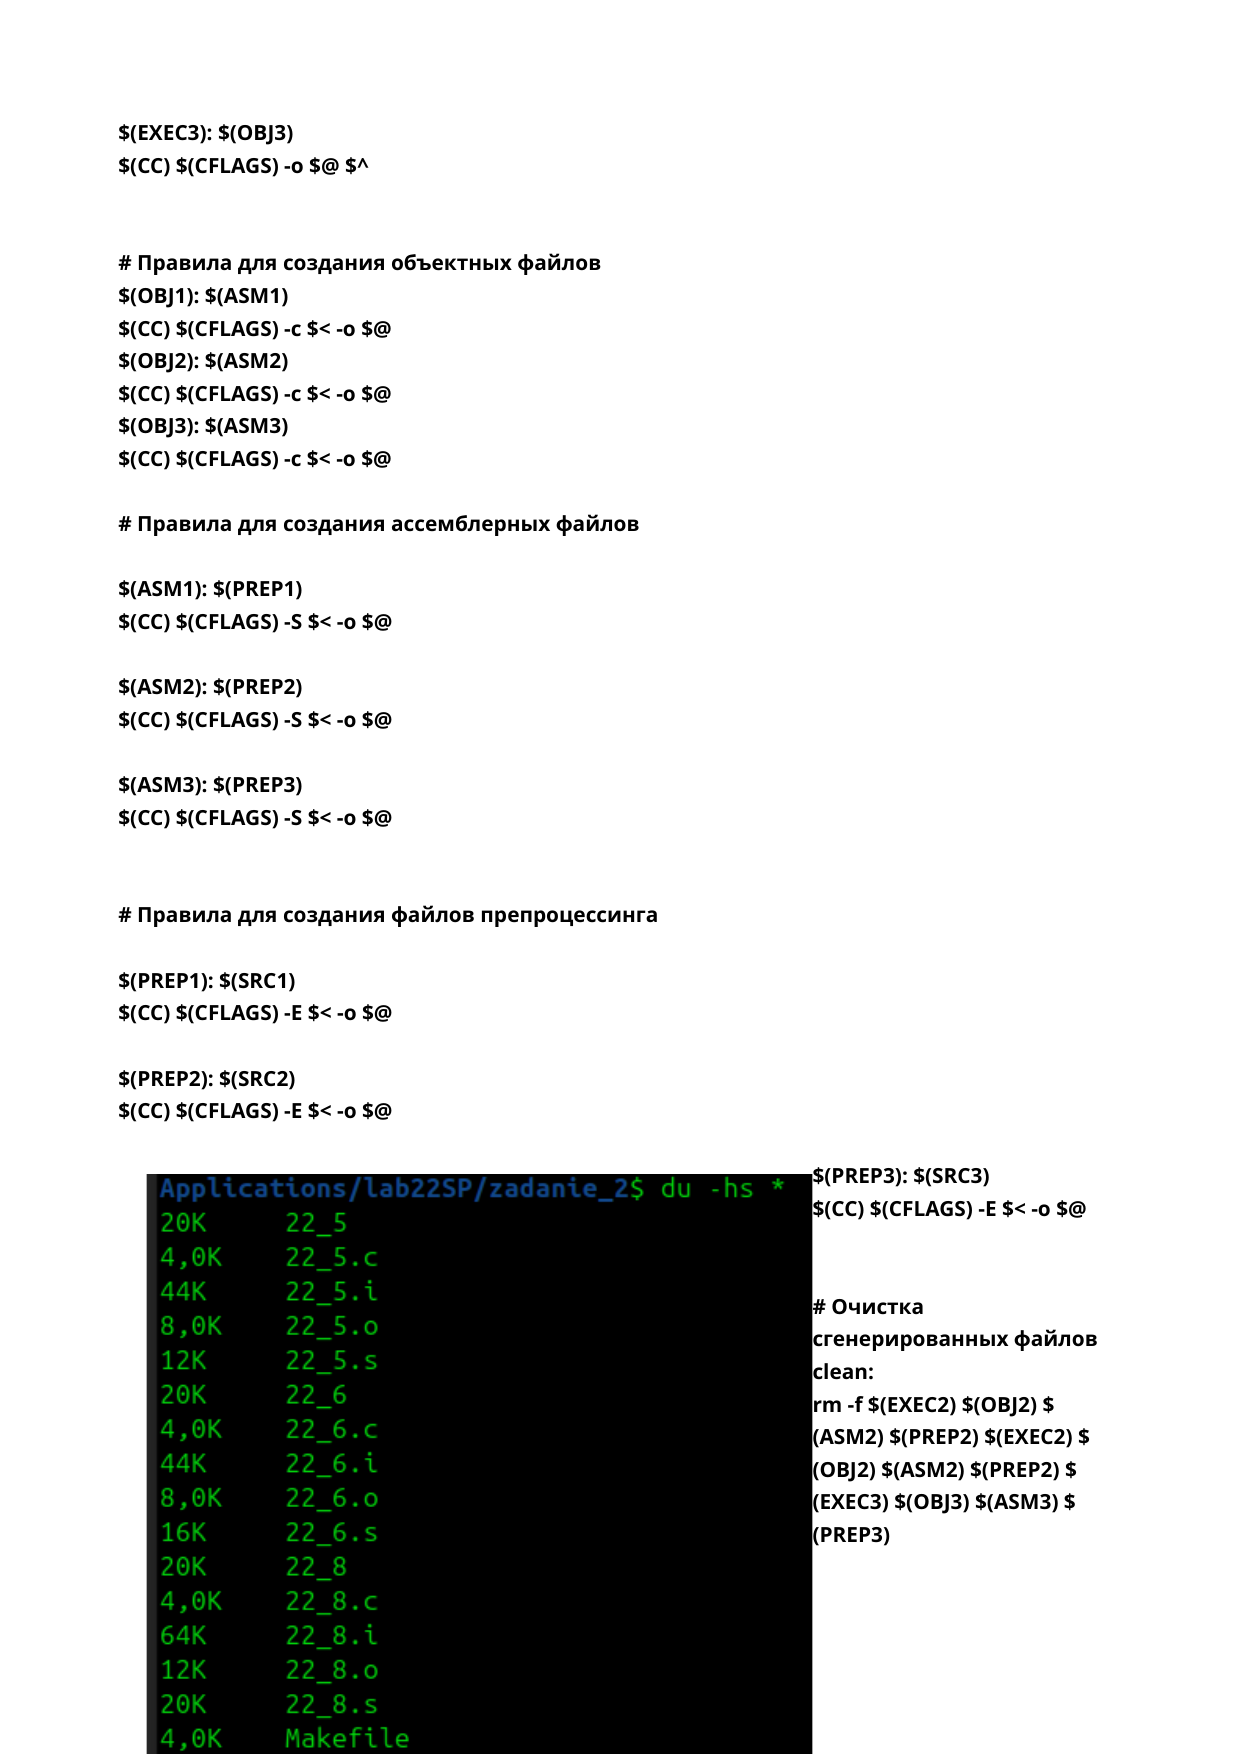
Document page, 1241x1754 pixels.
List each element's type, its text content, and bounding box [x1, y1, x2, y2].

text $(PREP2): $(SRC2) [118, 1064, 1122, 1092]
text $(CC) $(CFLAGS) -c $< -o $@ [118, 379, 1122, 407]
text $(CC) $(CFLAGS) -c $< -o $@ [118, 314, 1122, 342]
text $(CC) $(CFLAGS) -S $< -o $@ [118, 803, 1122, 831]
text $(PREP3): $(SRC3) [118, 1161, 1122, 1190]
picture [146, 1174, 813, 1754]
text $(CC) $(CFLAGS) -S $< -o $@ [118, 705, 1122, 733]
text # Правила для создания файлов препроцессинга [118, 901, 1122, 929]
text $(OBJ1): $(ASM1) [118, 281, 1122, 309]
text $(CC) $(CFLAGS) -E $< -o $@ [118, 1096, 1122, 1125]
text $(OBJ3): $(ASM3) [118, 412, 1122, 440]
text $(CC) $(CFLAGS) -E $< -o $@ [813, 1194, 1122, 1222]
text # Правила для создания ассемблерных файлов [118, 509, 1122, 538]
text $(CC) $(CFLAGS) -o $@ $^ [118, 151, 1122, 179]
text [118, 1194, 146, 1222]
text [118, 1357, 146, 1386]
text $(CC) $(CFLAGS) -E $< -o $@ [118, 998, 1122, 1027]
text $(CC) $(CFLAGS) -S $< -o $@ [118, 607, 1122, 636]
text # Очиcтка сгенерированных файлов [813, 1292, 1122, 1353]
text $(PREP1): $(SRC1) [118, 966, 1122, 994]
text $(ASM1): $(PREP1) [118, 574, 1122, 603]
text [118, 1390, 146, 1548]
text $(EXEC3): $(OBJ3) [118, 118, 1122, 147]
text $(CC) $(CFLAGS) -c $< -o $@ [118, 444, 1122, 473]
text rm -f $(EXEC2) $(OBJ2) $(ASM2) $(PREP2) $(EXEC2) $(OBJ2) $(ASM2) $(PREP2) $(EXEC3) $(OBJ3) $(ASM3) $(PREP3) [813, 1390, 1122, 1548]
text $(ASM3): $(PREP3) [118, 770, 1122, 799]
text $(OBJ2): $(ASM2) [118, 346, 1122, 375]
text clean: [813, 1357, 1122, 1386]
text # Правила для создания объектных файлов [118, 248, 1122, 277]
text $(ASM2): $(PREP2) [118, 672, 1122, 701]
text [118, 1292, 146, 1353]
